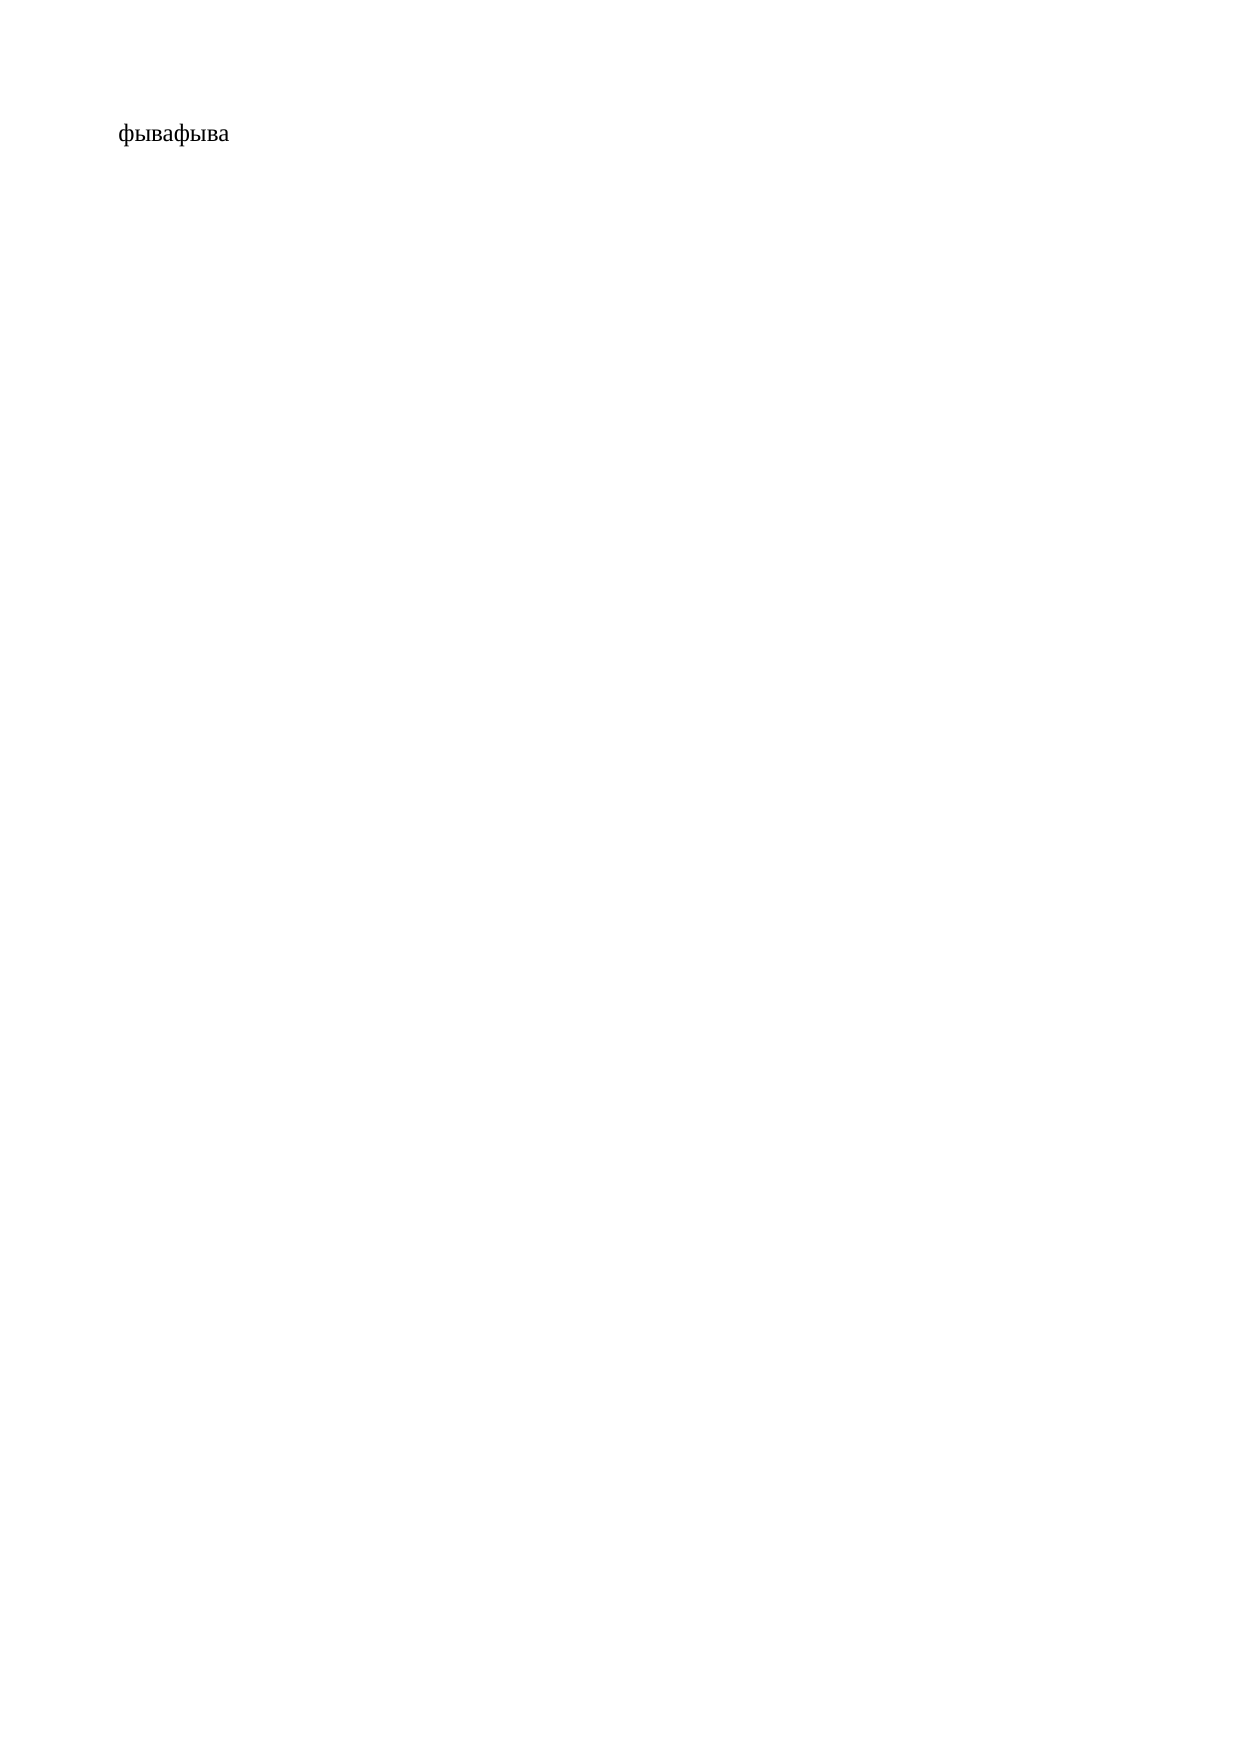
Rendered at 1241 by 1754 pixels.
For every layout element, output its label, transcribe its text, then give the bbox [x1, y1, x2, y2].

text фывафыва [118, 118, 1122, 147]
